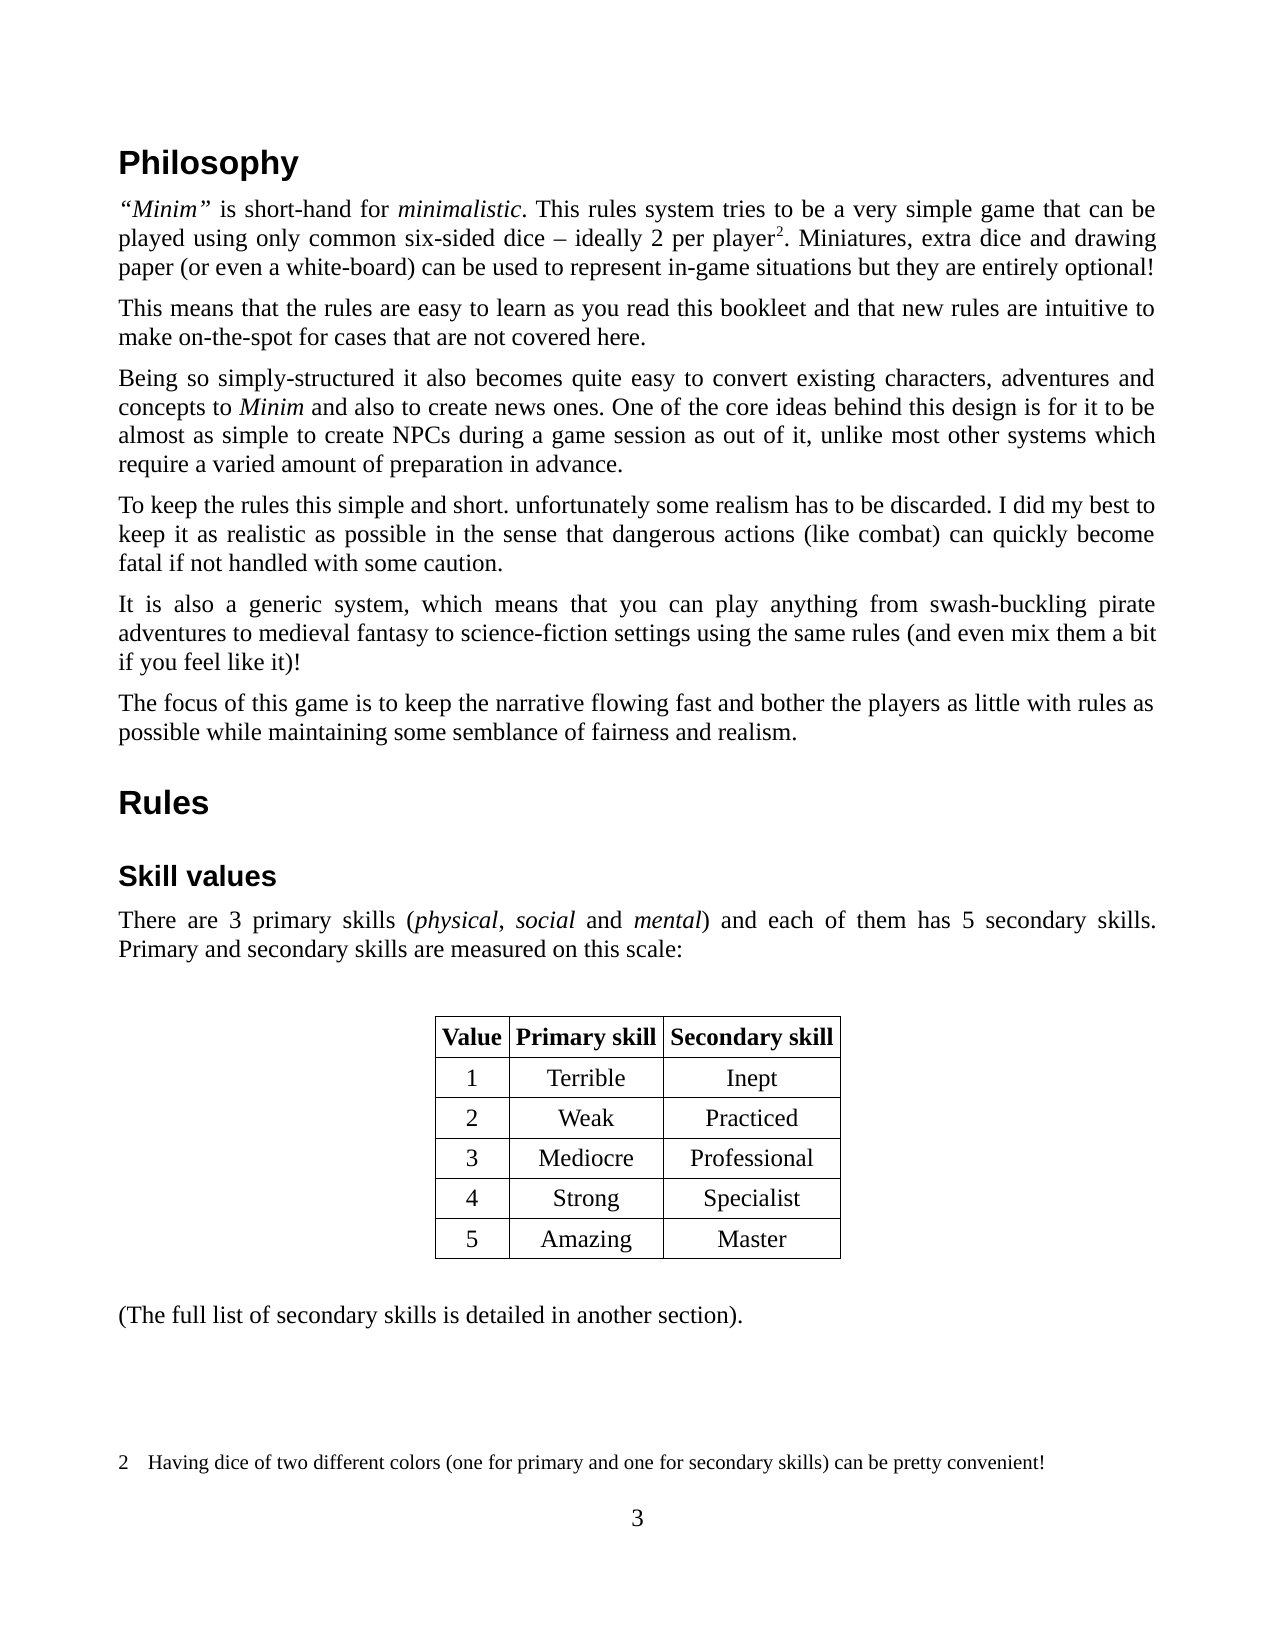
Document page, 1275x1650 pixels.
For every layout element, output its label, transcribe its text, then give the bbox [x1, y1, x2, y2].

table_cell 4 [436, 1179, 509, 1218]
table_cell 3 [436, 1139, 509, 1178]
table_cell Professional [664, 1139, 840, 1178]
table_cell 5 [436, 1219, 509, 1258]
table_header Secondary skill [664, 1017, 840, 1057]
table_cell Mediocre [510, 1139, 663, 1178]
table_header Primary skill [510, 1017, 663, 1057]
table_cell Specialist [664, 1179, 840, 1218]
text There are 3 primary skills (physical, social and mental) and each of them has 5 secondary skills. Primary and secondary skills are measured on this scale: [118, 905, 1157, 963]
text (The full list of secondary skills is detailed in another section). [118, 1300, 1157, 1328]
table_cell Master [664, 1219, 840, 1258]
table_cell Amazing [510, 1219, 663, 1258]
table_cell 2 [436, 1098, 509, 1137]
subtitle Philosophy [118, 143, 1157, 182]
table_cell Weak [510, 1098, 663, 1137]
text This means that the rules are easy to learn as you read this bookleet and that new rules are intuitive to make on-the-spot for cases that are not covered here. [118, 293, 1157, 351]
table_cell Inept [664, 1058, 840, 1097]
text Being so simply-structured it also becomes quite easy to convert existing characters, adventures and concepts to Minim and also to create news ones. One of the core ideas behind this design is for it to be almost as simple to create NPCs during a game session as out of it, unlike most other systems which require a varied amount of preparation in advance. [118, 363, 1157, 478]
text The focus of this game is to keep the narrative flowing fast and bother the players as little with rules as possible while maintaining some semblance of fairness and realism. [118, 688, 1157, 746]
text “Minim” is short-hand for minimalistic. This rules system tries to be a very simple game that can be played using only common six-sided dice – ideally 2 per player. Miniatures, extra dice and drawing paper (or even a white-board) can be used to represent in-game situations but they are entirely optional! [118, 194, 1157, 281]
subtitle Rules [118, 783, 1157, 822]
table_header Value [436, 1017, 509, 1057]
text To keep the rules this simple and short. unfortunately some realism has to be discarded. I did my best to keep it as realistic as possible in the sense that dangerous actions (like combat) can quickly become fatal if not handled with some caution. [118, 491, 1157, 577]
table_cell 1 [436, 1058, 509, 1097]
table_cell Practiced [664, 1098, 840, 1137]
table_cell Terrible [510, 1058, 663, 1097]
table_cell Strong [510, 1179, 663, 1218]
text Having dice of two different colors (one for primary and one for secondary skills) can be pretty convenient! [118, 1449, 1157, 1474]
text It is also a generic system, which means that you can play anything from swash-buckling pirate adventures to medieval fantasy to science-fiction settings using the same rules (and even mix them a bit if you feel like it)! [118, 589, 1157, 676]
subtitle Skill values [118, 859, 1157, 893]
